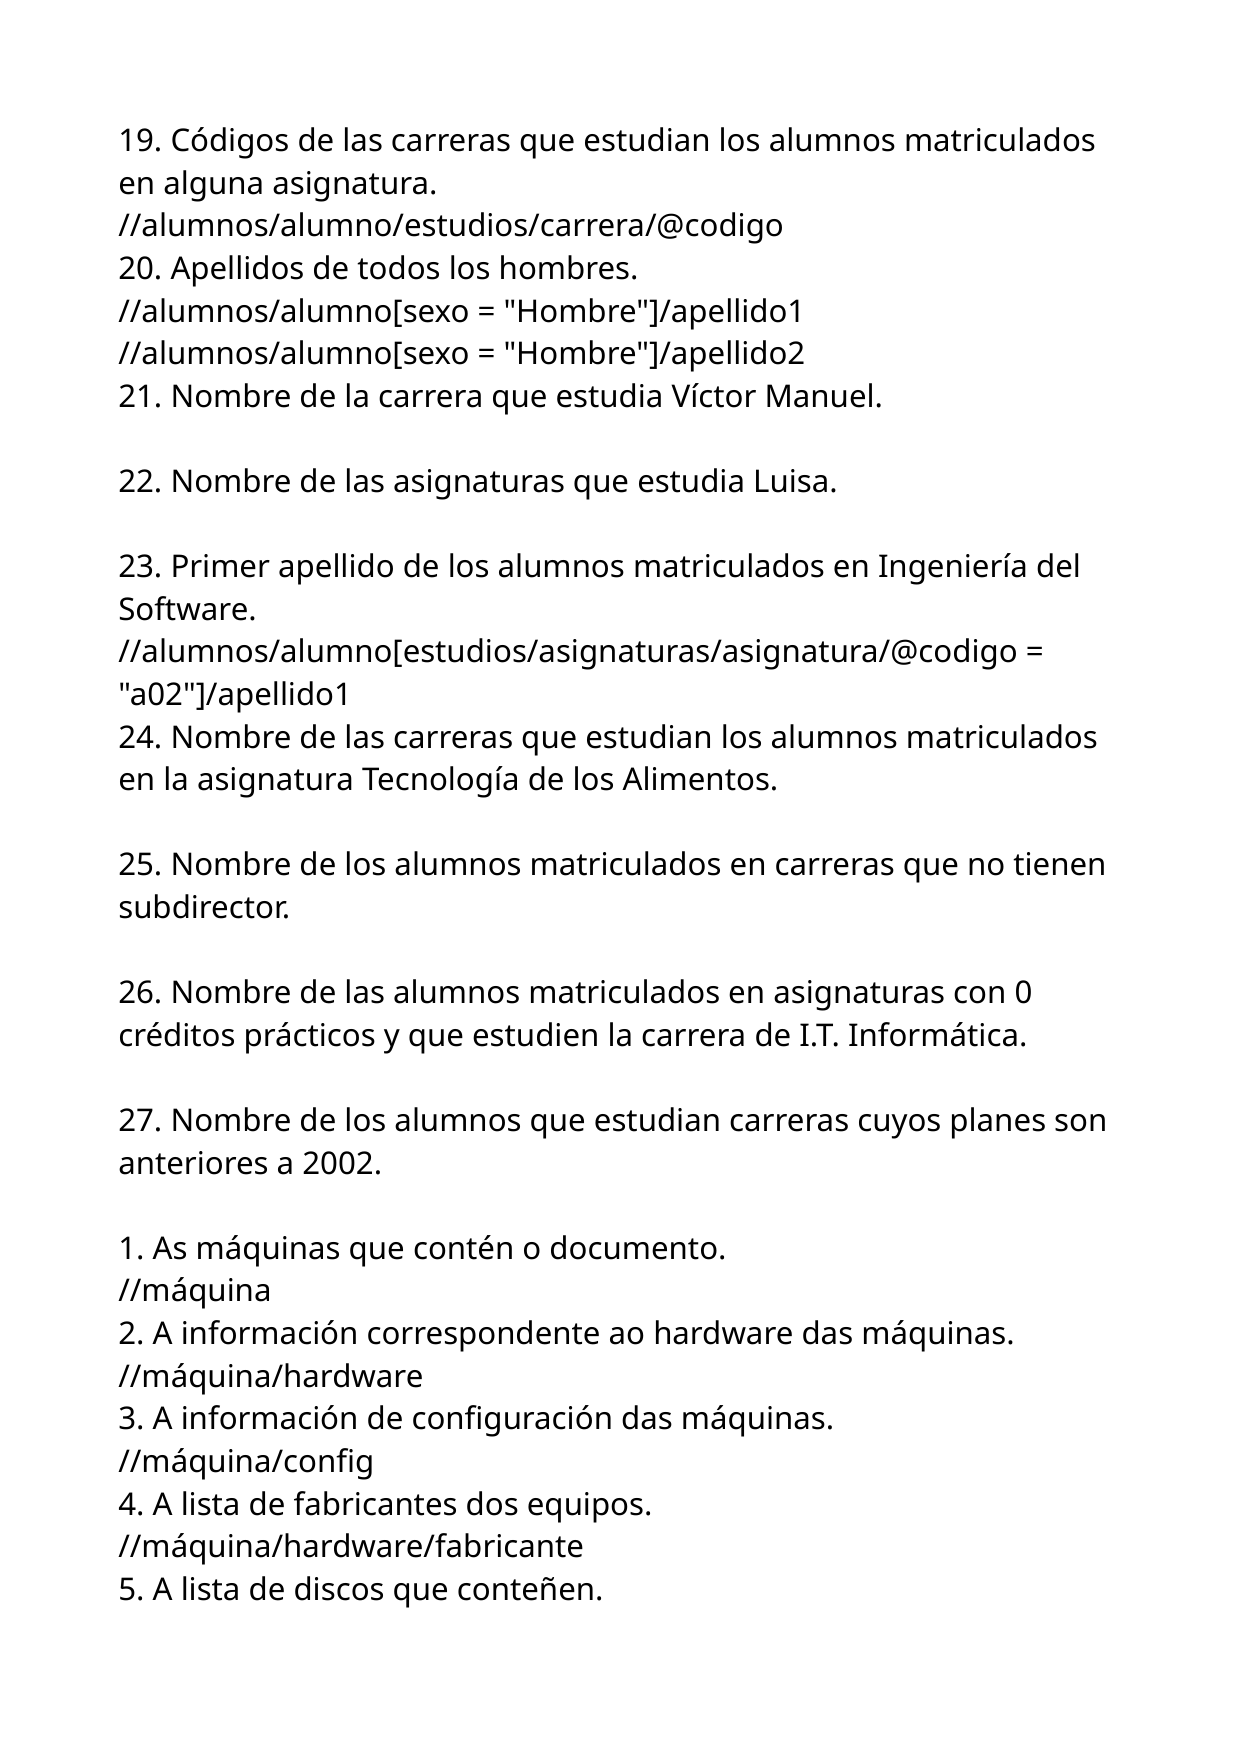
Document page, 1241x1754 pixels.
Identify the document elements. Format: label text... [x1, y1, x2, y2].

text 27. Nombre de los alumnos que estudian carreras cuyos planes son anteriores a 2002. [118, 1098, 1122, 1183]
text 21. Nombre de la carrera que estudia Víctor Manuel. [118, 374, 1122, 416]
text 22. Nombre de las asignaturas que estudia Luisa. [118, 459, 1122, 502]
text 26. Nombre de las alumnos matriculados en asignaturas con 0 créditos prácticos y que estudien la carrera de I.T. Informática. [118, 970, 1122, 1055]
text 1. As máquinas que contén o documento. [118, 1226, 1122, 1268]
text 5. A lista de discos que conteñen. [118, 1567, 1122, 1609]
text //alumnos/alumno[sexo = "Hombre"]/apellido1 [118, 288, 1122, 331]
text 4. A lista de fabricantes dos equipos. [118, 1481, 1122, 1524]
text //máquina/hardware [118, 1354, 1122, 1396]
text //alumnos/alumno[estudios/asignaturas/asignatura/@codigo = "a02"]/apellido1 [118, 629, 1122, 714]
text 20. Apellidos de todos los hombres. [118, 246, 1122, 288]
text //máquina/hardware/fabricante [118, 1524, 1122, 1567]
text 23. Primer apellido de los alumnos matriculados en Ingeniería del Software. [118, 544, 1122, 629]
text //máquina/config [118, 1439, 1122, 1481]
text 3. A información de configuración das máquinas. [118, 1396, 1122, 1439]
text 25. Nombre de los alumnos matriculados en carreras que no tienen subdirector. [118, 842, 1122, 928]
text 24. Nombre de las carreras que estudian los alumnos matriculados en la asignatura Tecnología de los Alimentos. [118, 714, 1122, 800]
text //alumnos/alumno/estudios/carrera/@codigo [118, 203, 1122, 246]
text 2. A información correspondente ao hardware das máquinas. [118, 1311, 1122, 1354]
text //máquina [118, 1268, 1122, 1311]
text //alumnos/alumno[sexo = "Hombre"]/apellido2 [118, 331, 1122, 374]
text 19. Códigos de las carreras que estudian los alumnos matriculados en alguna asignatura. [118, 118, 1122, 203]
